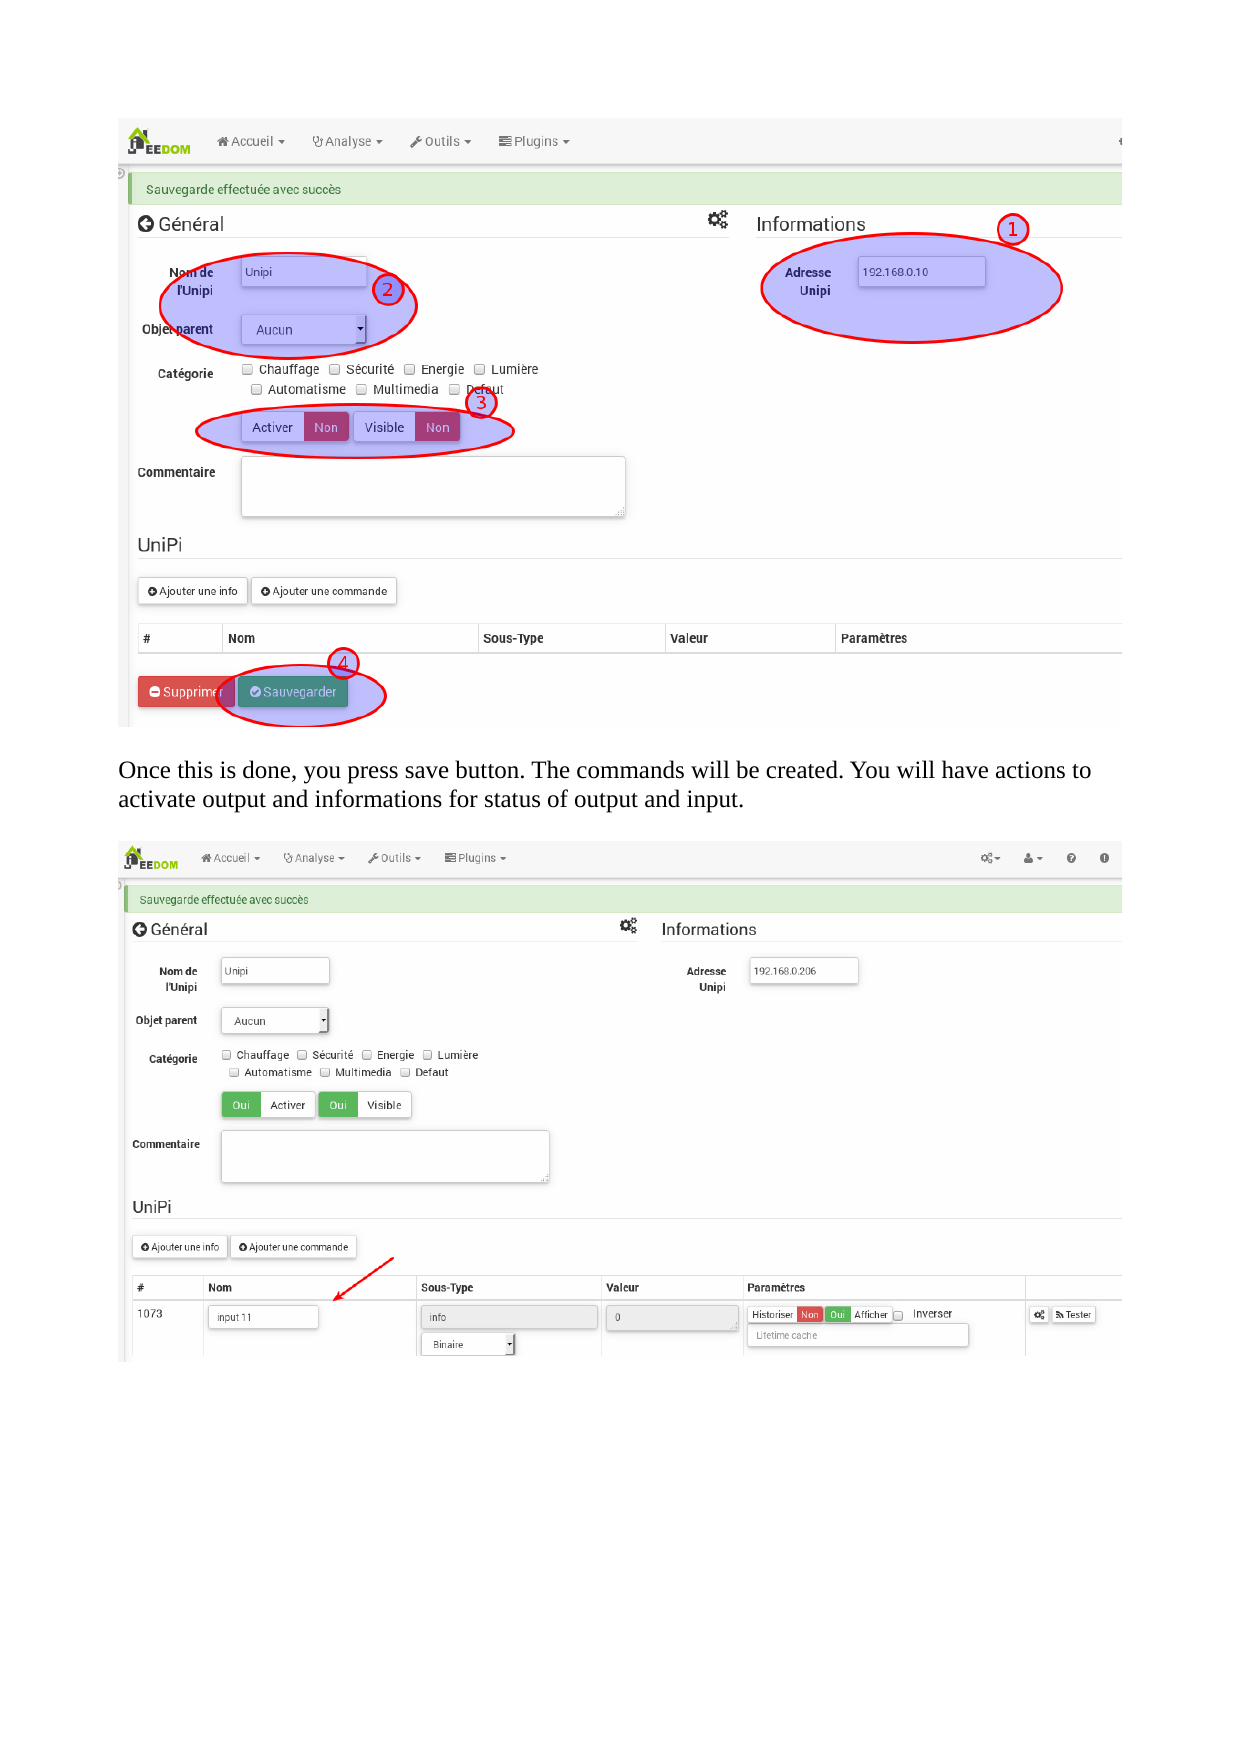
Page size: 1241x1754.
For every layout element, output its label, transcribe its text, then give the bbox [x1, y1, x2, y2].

picture [118, 118, 1123, 727]
picture [118, 841, 1123, 1362]
text Once this is done, you press save button. The commands will be created. You will have actions to activate output and informations for status of output and input. [118, 755, 1122, 813]
